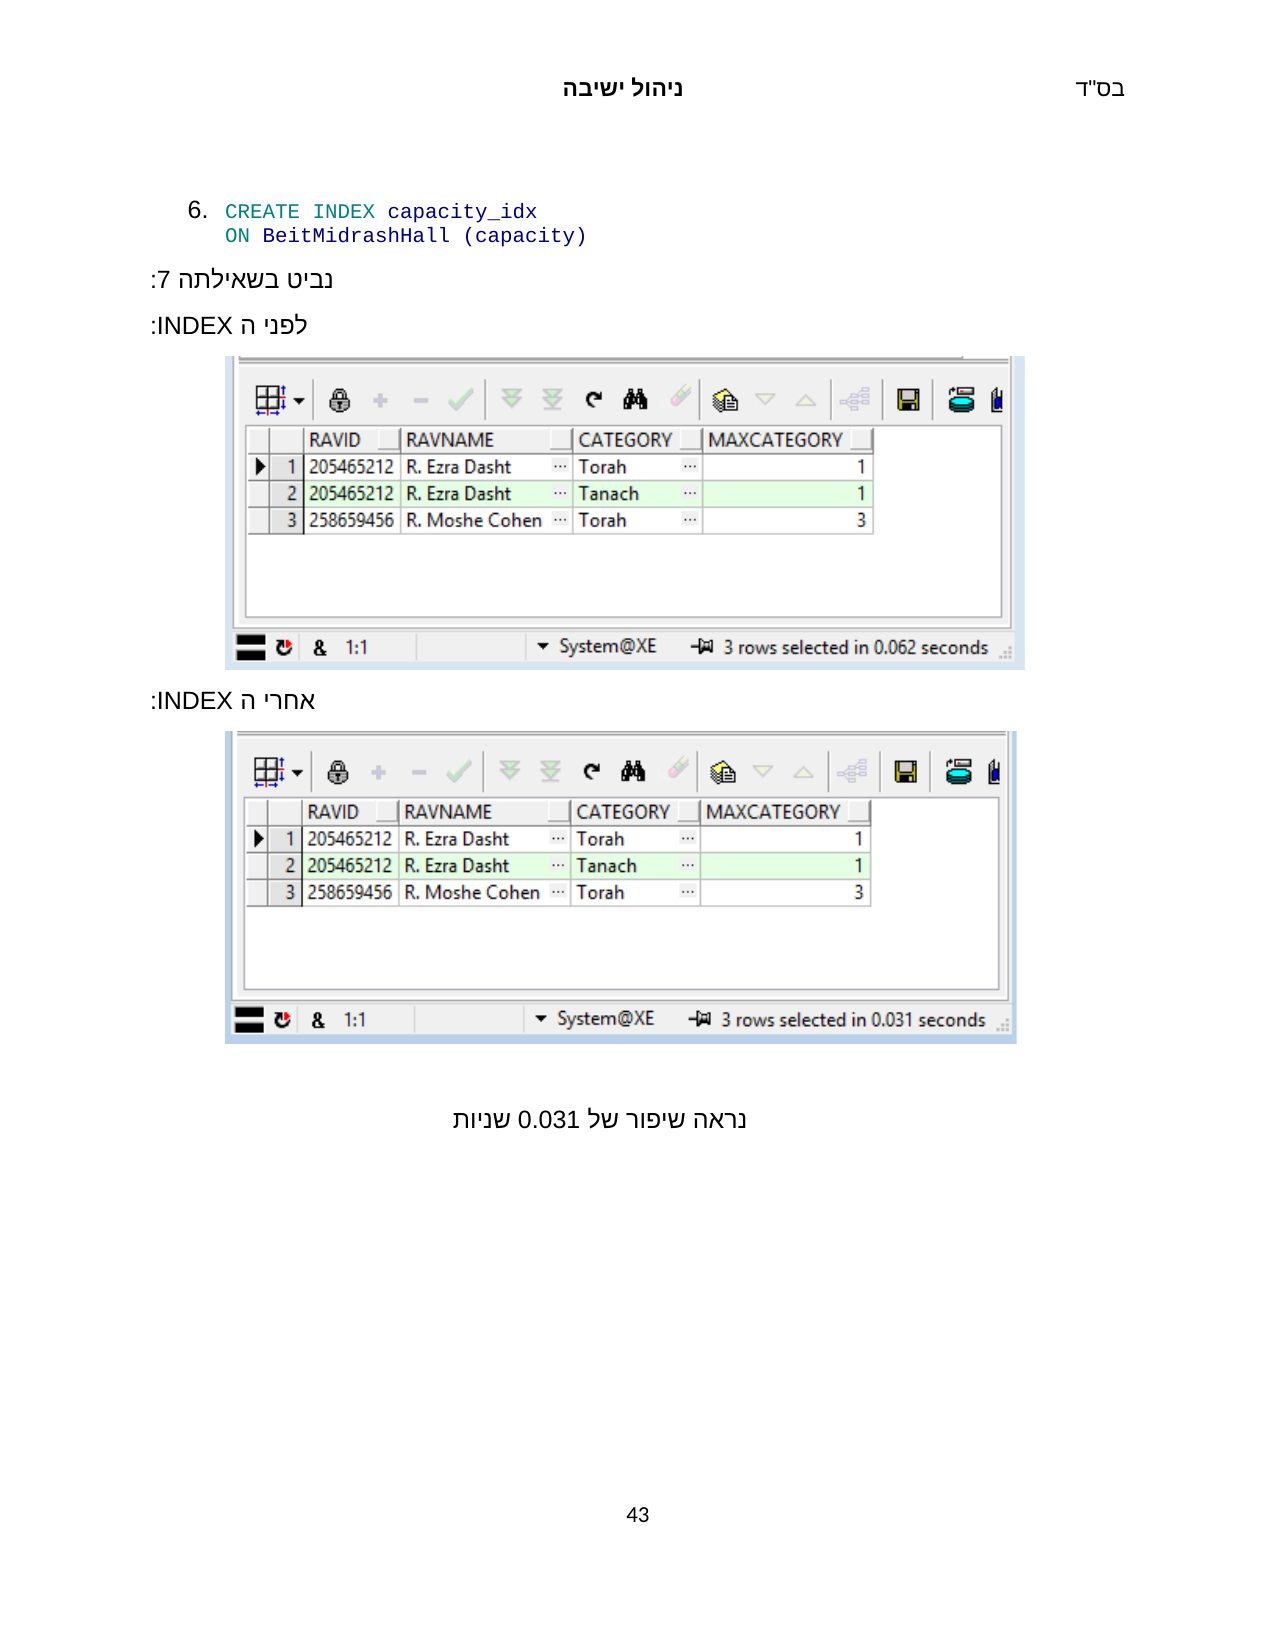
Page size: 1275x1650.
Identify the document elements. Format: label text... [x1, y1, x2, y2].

text נראה שיפור של 0.031 שניות [150, 1105, 1125, 1134]
text אחרי ה INDEX: [150, 686, 1125, 715]
text נביט בשאילתה 7: [150, 265, 1125, 294]
text לפני ה INDEX: [150, 311, 1125, 339]
list CREATE INDEX capacity_idx [187, 195, 1125, 225]
text ON BeitMidrashHall (capacity) [150, 225, 1125, 249]
